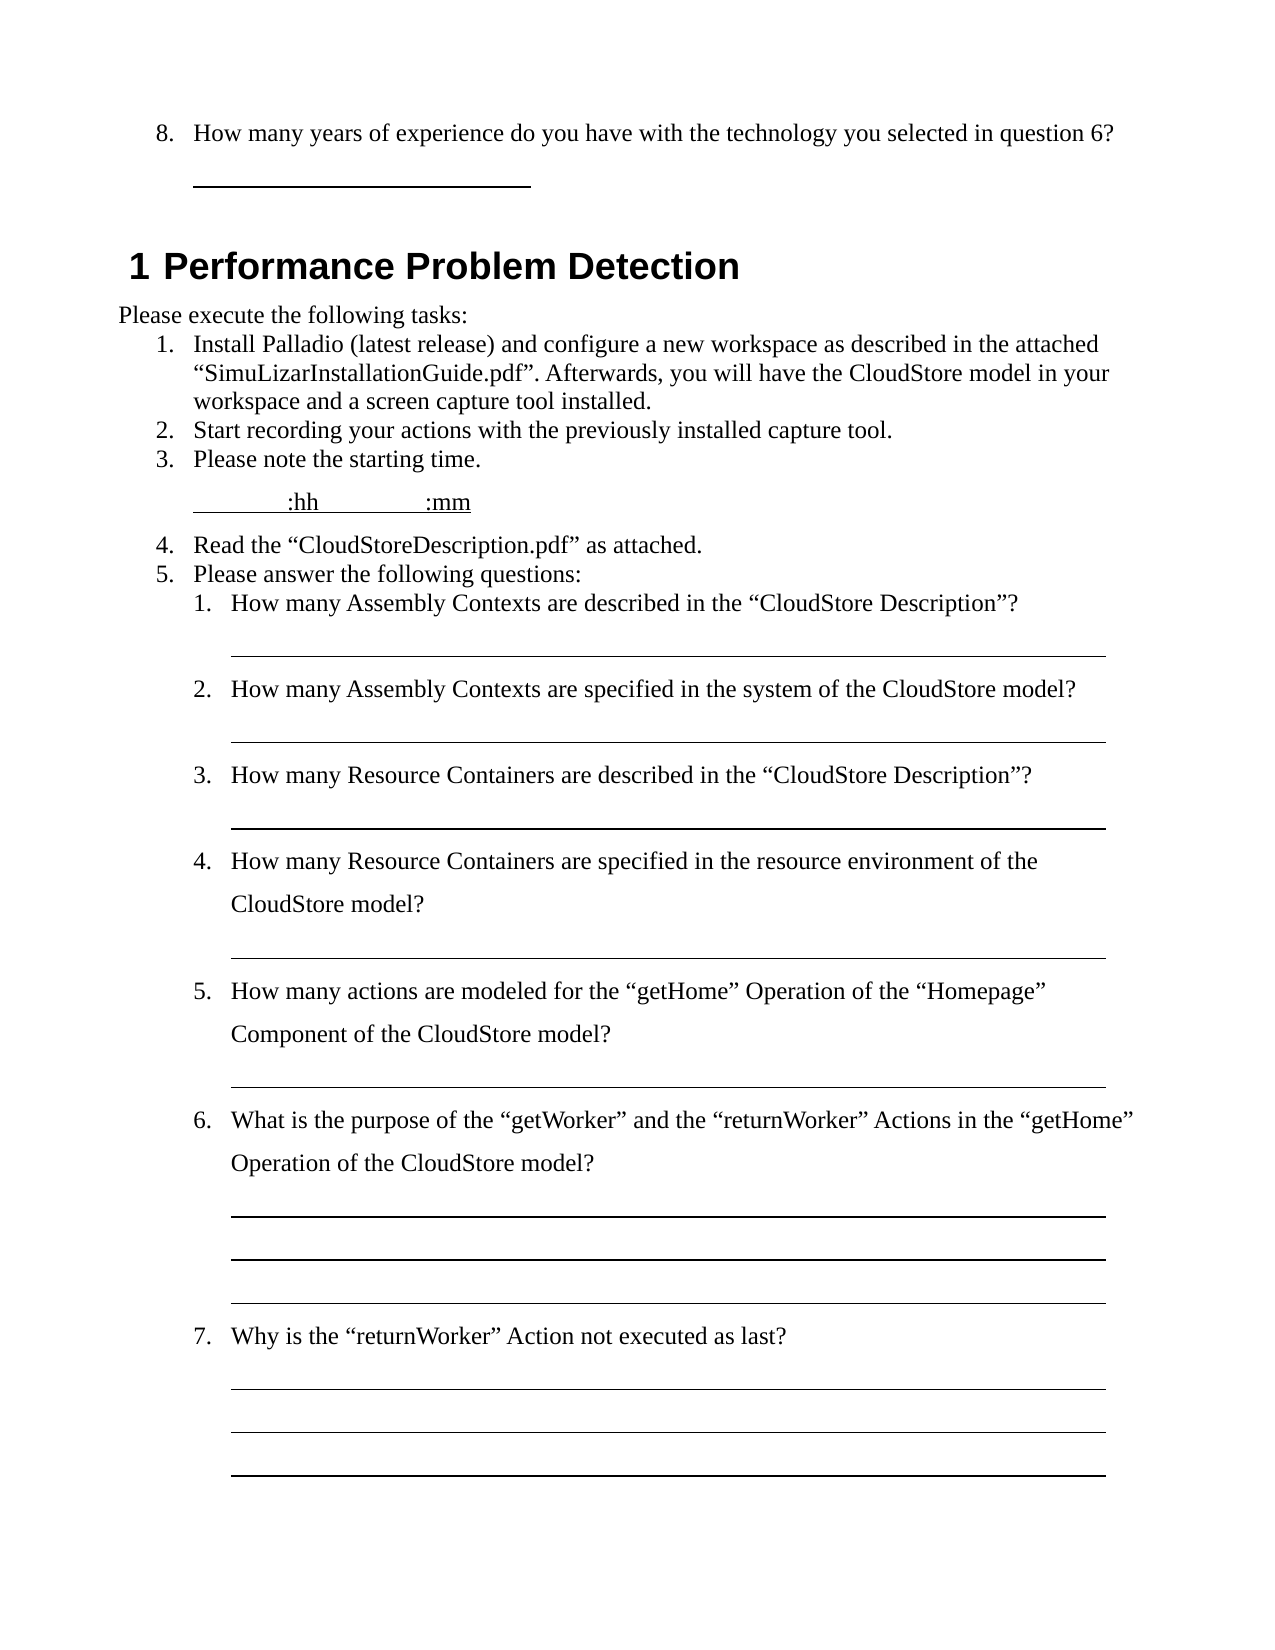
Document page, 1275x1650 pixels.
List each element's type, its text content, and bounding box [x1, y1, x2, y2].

subtitle Performance Problem Detection [118, 244, 1157, 288]
list How many actions are modeled for the “getHome” Operation of the “Homepage” Component of the CloudStore model? [193, 976, 1157, 1091]
list Please answer the following questions: [156, 559, 1157, 588]
list How many Resource Containers are described in the “CloudStore Description”? [193, 760, 1157, 832]
list How many years of experience do you have with the technology you selected in question 6? [156, 118, 1157, 190]
list How many Assembly Contexts are specified in the system of the CloudStore model? [193, 674, 1157, 746]
list Please note the starting time. :hh :mm [156, 444, 1157, 516]
list Read the “CloudStoreDescription.pdf” as attached. [156, 530, 1157, 559]
list Start recording your actions with the previously installed capture tool. [156, 415, 1157, 444]
text Please execute the following tasks: [118, 300, 1157, 329]
list Install Palladio (latest release) and configure a new workspace as described in the attached “SimuLizarInstallationGuide.pdf”. Afterwards, you will have the CloudStore model in your workspace and a screen capture tool installed. [156, 329, 1157, 415]
list Why is the “returnWorker” Action not executed as last? [193, 1321, 1157, 1436]
list What is the purpose of the “getWorker” and the “returnWorker” Actions in the “getHome” Operation of the CloudStore model? [193, 1105, 1157, 1263]
list How many Assembly Contexts are described in the “CloudStore Description”? [193, 588, 1157, 659]
list How many Resource Containers are specified in the resource environment of the CloudStore model? [193, 846, 1157, 961]
